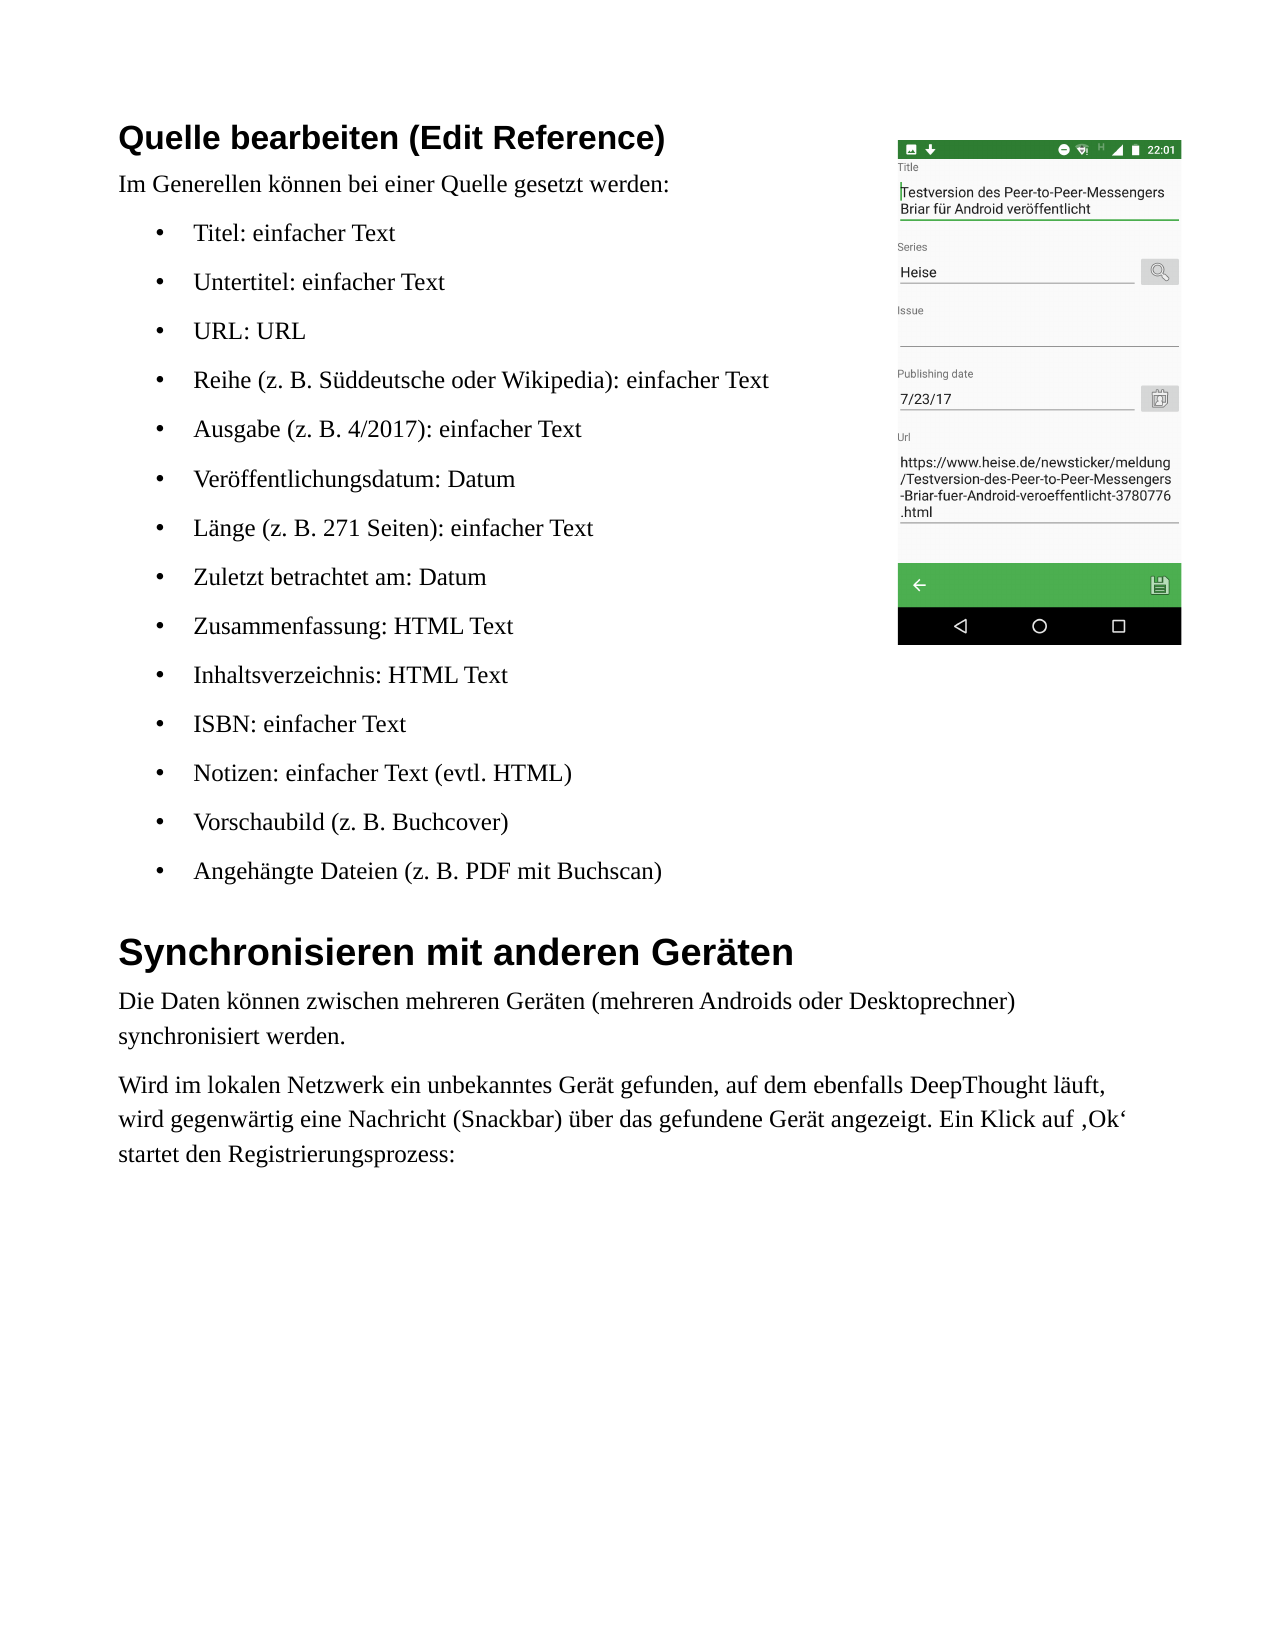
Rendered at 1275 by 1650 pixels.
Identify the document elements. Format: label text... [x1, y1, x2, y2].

list ISBN: einfacher Text [156, 709, 1157, 738]
list Angehängte Dateien (z. B. PDF mit Buchscan) [156, 856, 1157, 885]
list Notizen: einfacher Text (evtl. HTML) [156, 758, 1157, 787]
picture [897, 140, 1182, 645]
subtitle Quelle bearbeiten (Edit Reference) [118, 118, 1157, 157]
list Ausgabe (z. B. 4/2017): einfacher Text [156, 414, 897, 443]
list Titel: einfacher Text [156, 218, 897, 247]
list URL: URL [156, 316, 897, 345]
list Reihe (z. B. Süddeutsche oder Wikipedia): einfacher Text [156, 366, 897, 394]
list Untertitel: einfacher Text [156, 267, 897, 296]
list Zuletzt betrachtet am: Datum [156, 562, 897, 591]
list Vorschaubild (z. B. Buchcover) [156, 807, 1157, 836]
list Zusammenfassung: HTML Text [156, 611, 897, 639]
text Die Daten können zwischen mehreren Geräten (mehreren Androids oder Desktoprechner) synchronisiert werden. [118, 986, 1157, 1049]
text Im Generellen können bei einer Quelle gesetzt werden: [118, 169, 897, 198]
subtitle Synchronisieren mit anderen Geräten [118, 930, 1157, 974]
list Länge (z. B. 271 Seiten): einfacher Text [156, 513, 897, 541]
list Veröffentlichungsdatum: Datum [156, 464, 897, 492]
text Wird im lokalen Netzwerk ein unbekanntes Gerät gefunden, auf dem ebenfalls DeepThought läuft, wird gegenwärtig eine Nachricht (Snackbar) über das gefundene Gerät angezeigt. Ein Klick auf ‚Ok‘ startet den Registrierungsprozess: [118, 1070, 1157, 1168]
list Inhaltsverzeichnis: HTML Text [156, 660, 1157, 689]
